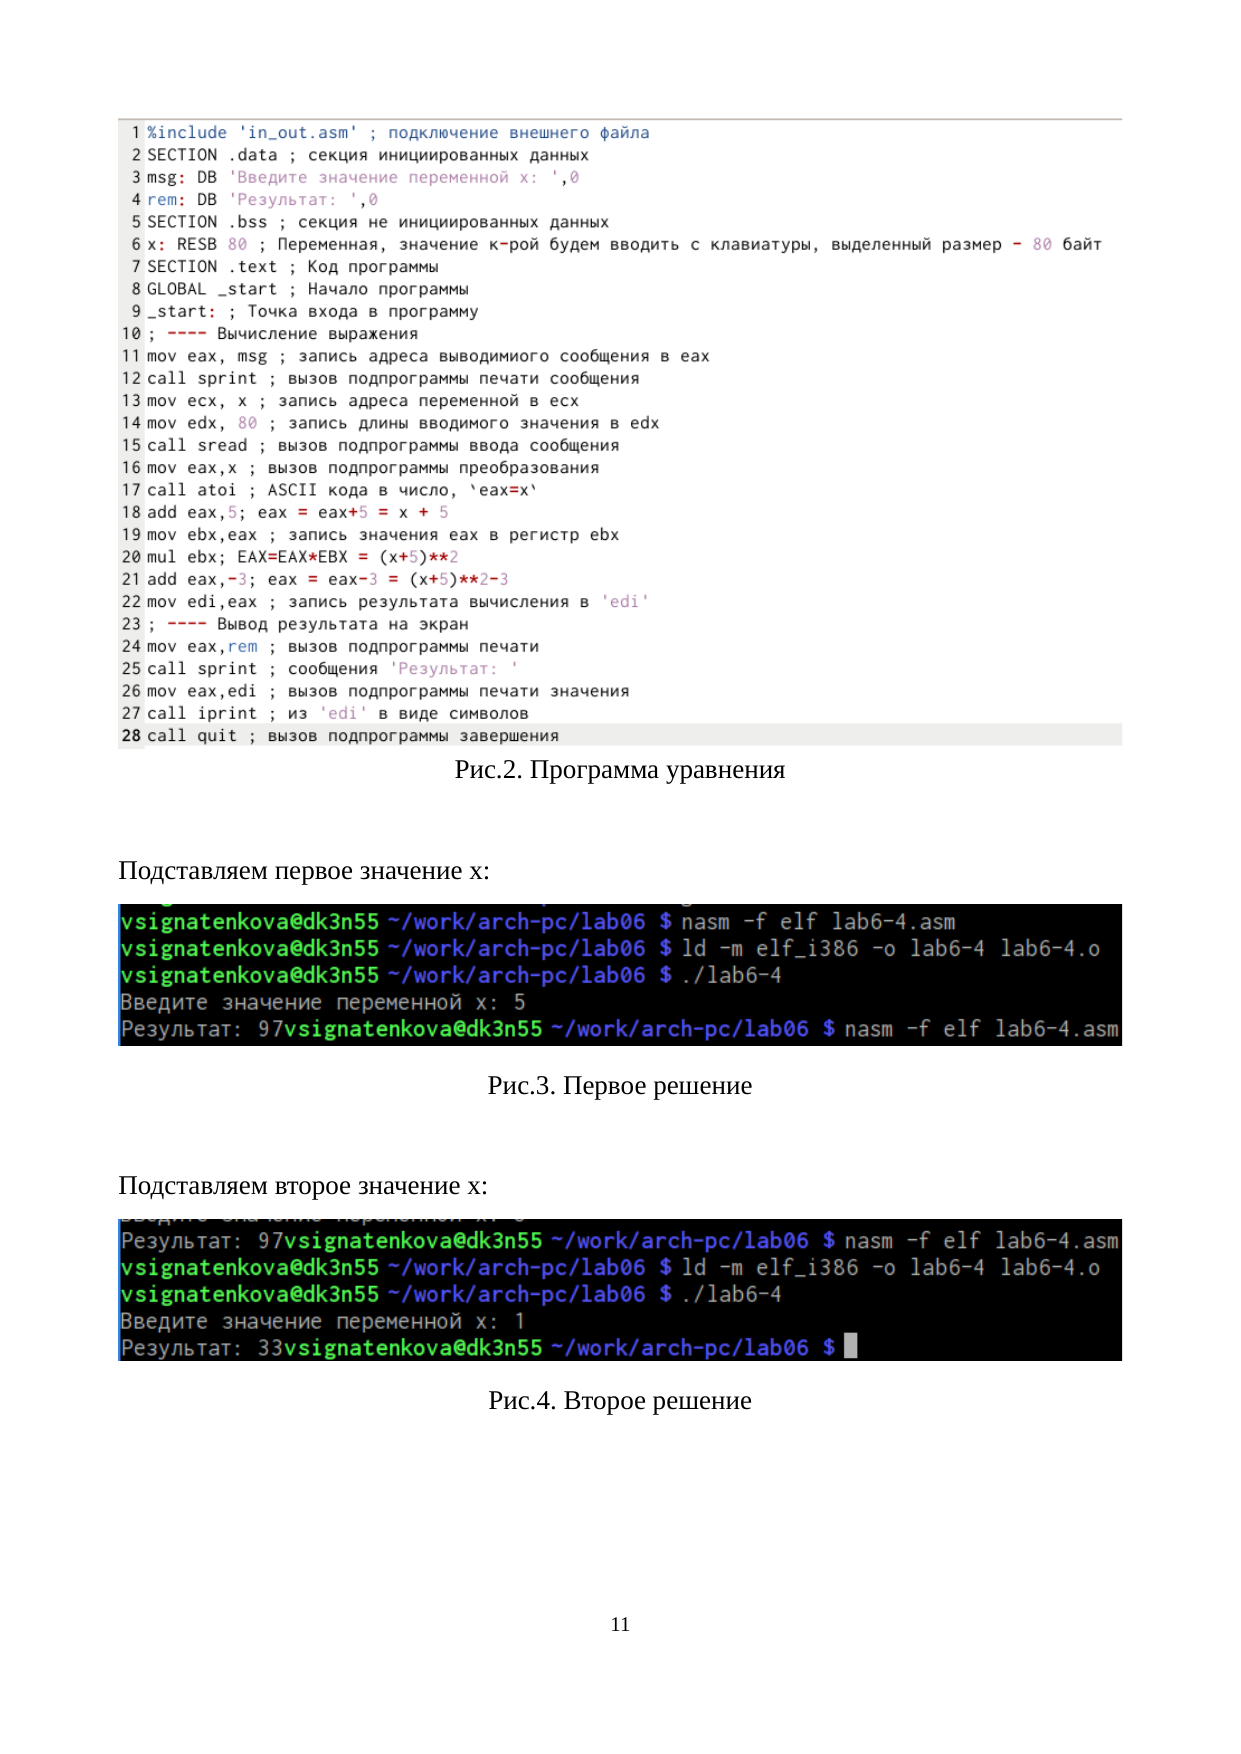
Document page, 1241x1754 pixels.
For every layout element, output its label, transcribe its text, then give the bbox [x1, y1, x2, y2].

text Подставляем второе значение x: [118, 1169, 1122, 1201]
picture [118, 118, 1123, 749]
text Подставляем первое значение x: [118, 854, 1122, 885]
picture [118, 1219, 1123, 1361]
picture [118, 904, 1123, 1046]
text Рис.4. Второе решение [118, 1361, 1122, 1415]
text Рис.2. Программа уравнения [118, 749, 1122, 785]
text Рис.3. Первое решение [118, 1046, 1122, 1100]
